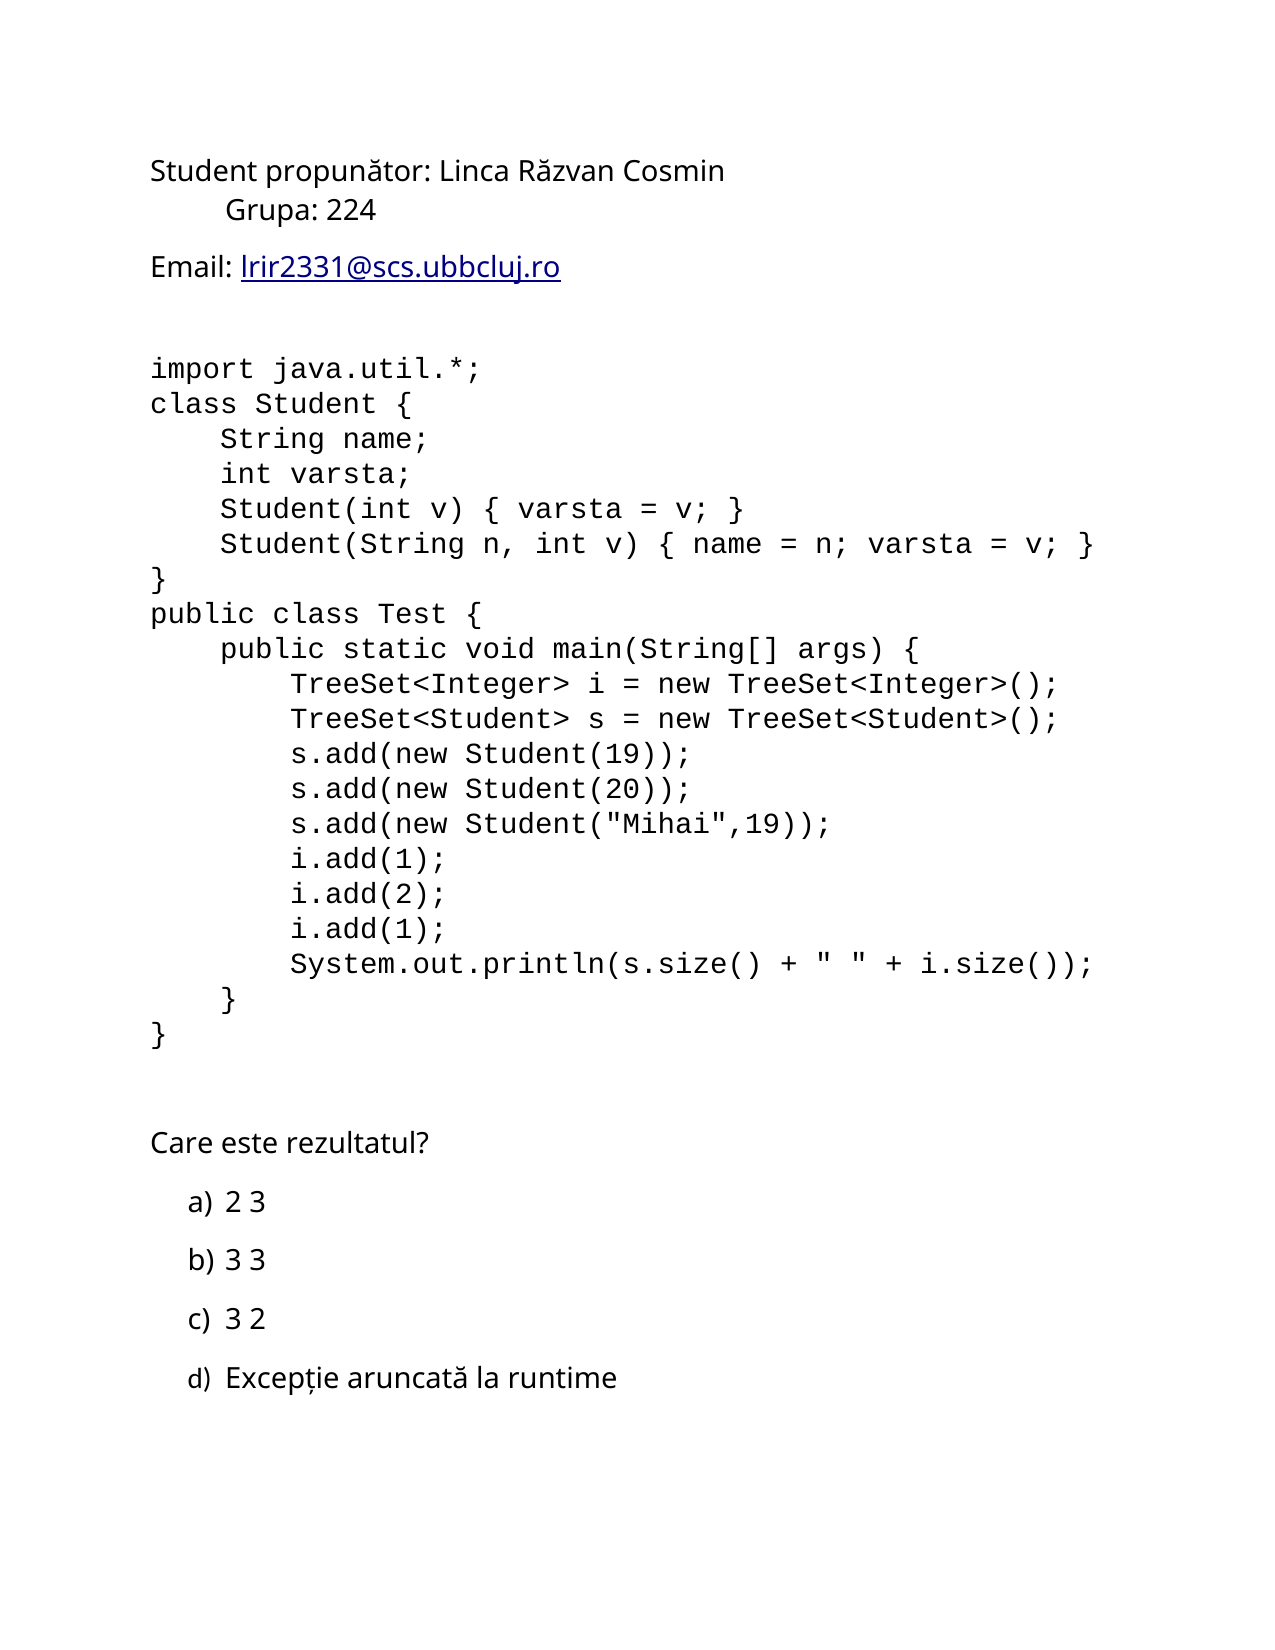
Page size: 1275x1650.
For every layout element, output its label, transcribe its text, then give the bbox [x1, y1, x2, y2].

text i.add(2); [150, 879, 1125, 912]
text Care este rezultatul? [150, 1122, 1125, 1162]
list 2 3 [187, 1181, 1125, 1221]
list 3 3 [187, 1240, 1125, 1279]
text Student(int v) { varsta = v; } [150, 494, 1125, 527]
text s.add(new Student(20)); [150, 774, 1125, 807]
text Student(String n, int v) { name = n; varsta = v; } [150, 529, 1125, 562]
list 3 2 [187, 1298, 1125, 1338]
text class Student { [150, 389, 1125, 422]
text i.add(1); [150, 844, 1125, 877]
text import java.util.*; [150, 354, 1125, 387]
text public class Test { [150, 599, 1125, 632]
text TreeSet<Student> s = new TreeSet<Student>(); [150, 704, 1125, 737]
text Student propunător: Linca Răzvan Cosmin Grupa: 224 [150, 150, 1125, 229]
text } [150, 984, 1125, 1017]
text } [150, 1019, 1125, 1052]
text s.add(new Student(19)); [150, 739, 1125, 772]
text int varsta; [150, 459, 1125, 492]
text TreeSet<Integer> i = new TreeSet<Integer>(); [150, 669, 1125, 702]
text } [150, 564, 1125, 597]
text Email: lrir2331@scs.ubbcluj.ro [150, 246, 1125, 286]
text s.add(new Student("Mihai",19)); [150, 809, 1125, 842]
text String name; [150, 424, 1125, 457]
text public static void main(String[] args) { [150, 634, 1125, 667]
text i.add(1); [150, 914, 1125, 947]
text System.out.println(s.size() + " " + i.size()); [150, 949, 1125, 982]
list Excepție aruncată la runtime [187, 1357, 1125, 1397]
